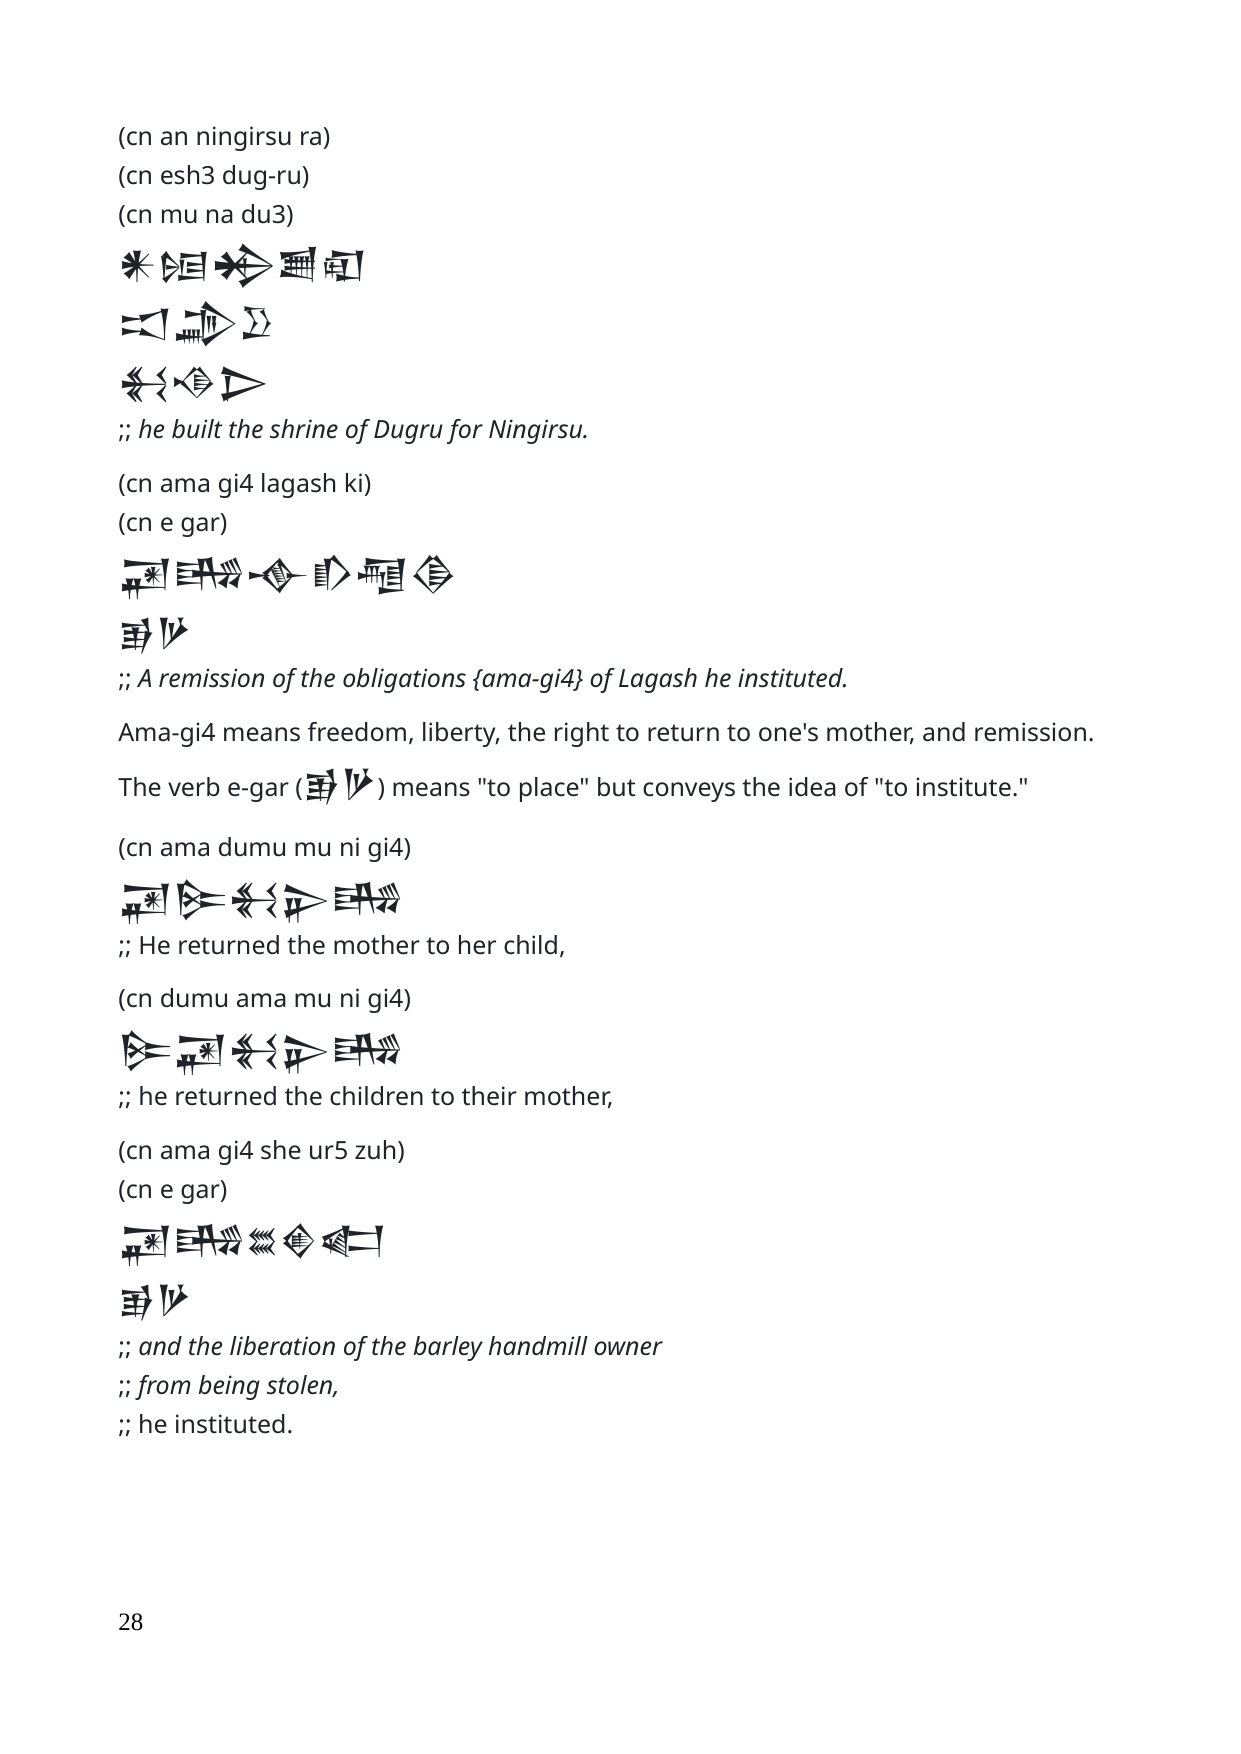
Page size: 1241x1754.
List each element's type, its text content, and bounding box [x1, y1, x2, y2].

text (cn ama dumu mu ni gi4) 𒂼𒌉𒈬𒉌𒄄 ;; He returned the mother to her child, [118, 829, 1122, 961]
text Ama-gi4 means freedom, liberty, the right to return to one's mother, and remission. The verb e-gar (𒂊𒃻) means "to place" but conveys the idea of "to institute." [118, 715, 1122, 807]
text (cn dumu ama mu ni gi4) 𒌉𒂼𒈬𒉌𒄄 ;; he returned the children to their mother, [118, 981, 1122, 1113]
text (cn ama gi4 lagash ki) (cn e gar) 𒂼𒄄𒉢𒁓𒆷𒆠 𒂊𒃻 ;; A remission of the obligations {ama-gi4} of Lagash he instituted. [118, 465, 1122, 695]
text (cn ama gi4 she ur5 zuh) (cn e gar) 𒂼𒄄𒊺𒄯𒅗 𒂊𒃻 ;; and the liberation of the barley handmill owner ;; from being stolen, ;; he instituted. [118, 1133, 1122, 1441]
text (cn an ningirsu ra) (cn esh3 dug-ru) (cn mu na du3) 𒀭𒎏𒄈𒋢𒊏 𒀊𒂁𒊒 𒈬𒈾𒆕 ;; he built the shrine of Dugru for Ningirsu. [118, 118, 1122, 446]
